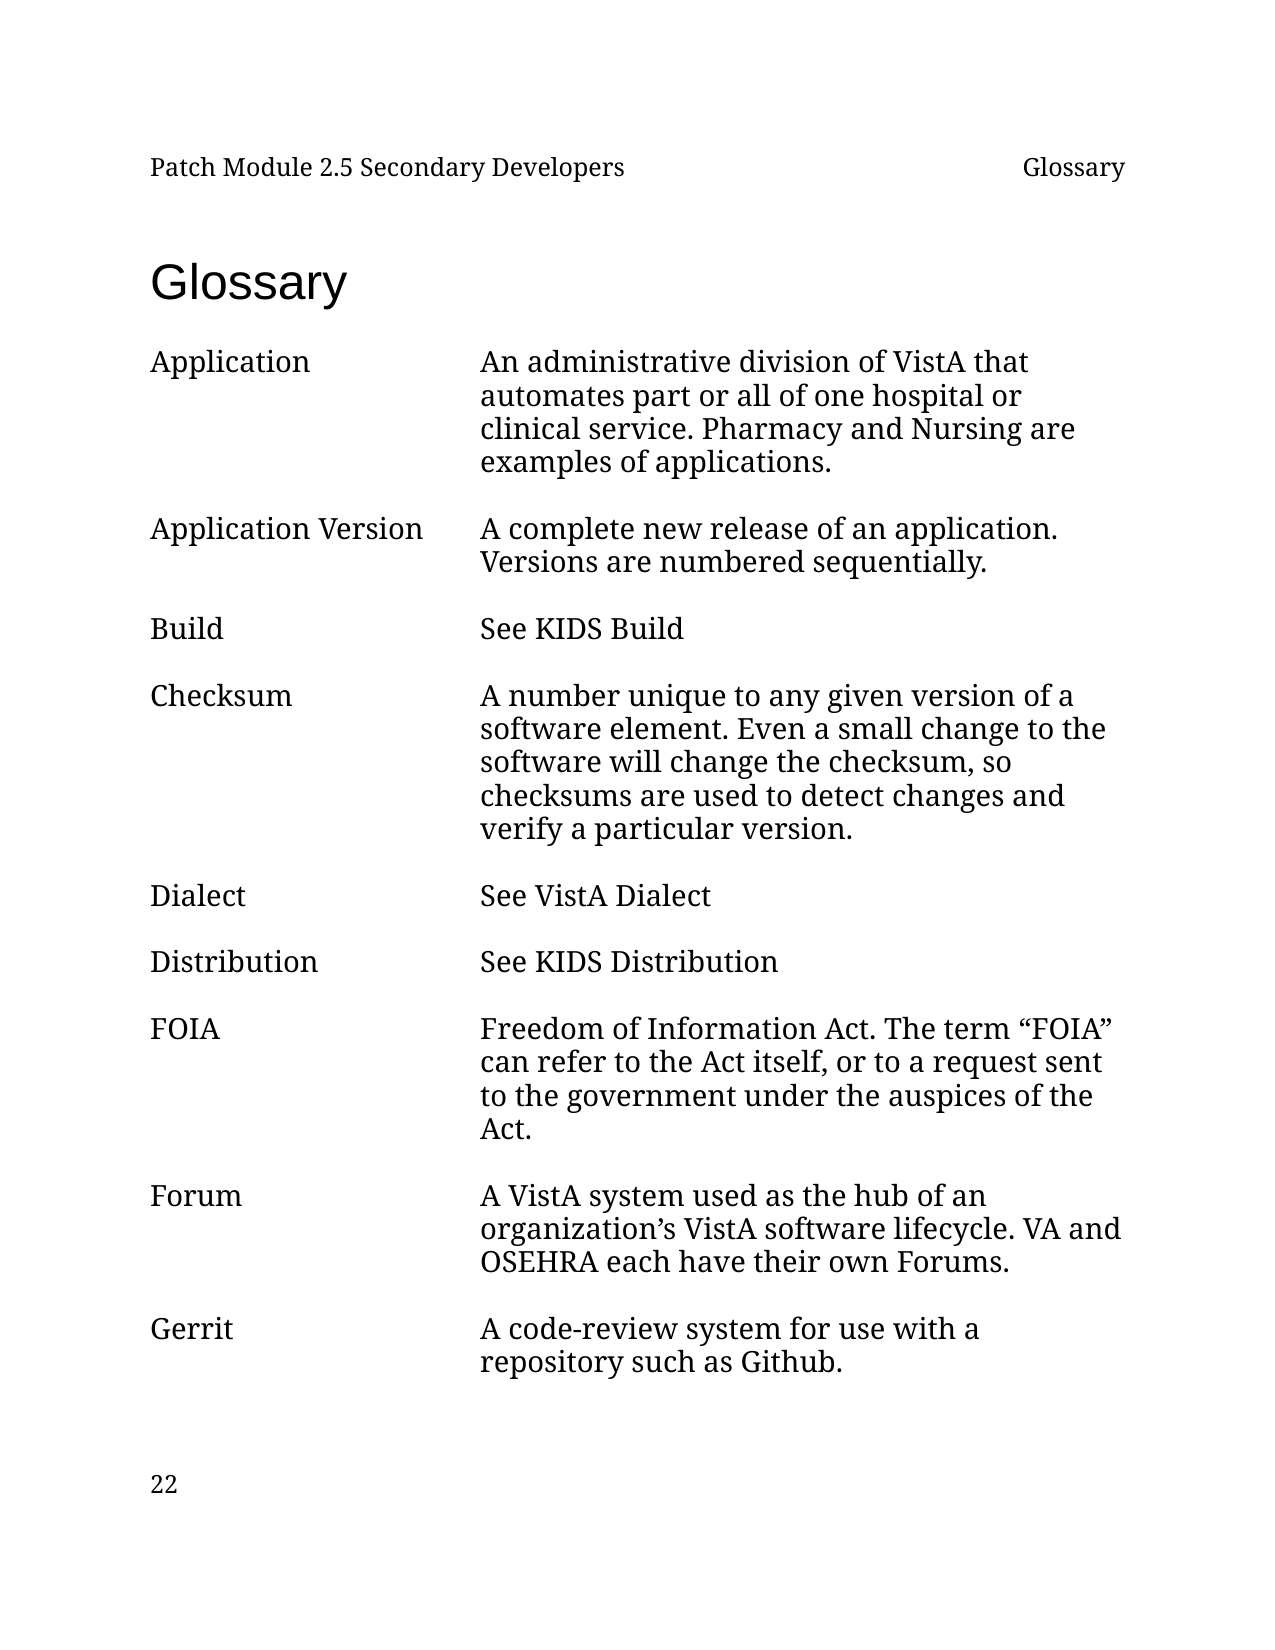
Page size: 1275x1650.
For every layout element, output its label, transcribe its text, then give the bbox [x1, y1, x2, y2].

text Forum A VistA system used as the hub of an organization’s VistA software lifecycle. VA and OSEHRA each have their own Forums. [150, 1179, 1125, 1279]
subtitle Glossary [150, 246, 1125, 313]
text Build See KIDS Build [150, 613, 1125, 646]
text FOIA Freedom of Information Act. The term “FOIA” can refer to the Act itself, or to a request sent to the government under the auspices of the Act. [150, 1013, 1125, 1146]
text Checksum A number unique to any given version of a software element. Even a small change to the software will change the checksum, so checksums are used to detect changes and verify a particular version. [150, 679, 1125, 846]
text Application An administrative division of VistA that automates part or all of one hospital or clinical service. Pharmacy and Nursing are examples of applications. [150, 346, 1125, 479]
text Gerrit A code-review system for use with a repository such as Github. [150, 1313, 1125, 1379]
text Distribution See KIDS Distribution [150, 946, 1125, 979]
text Application Version A complete new release of an application. Versions are numbered sequentially. [150, 513, 1125, 579]
text Dialect See VistA Dialect [150, 879, 1125, 913]
